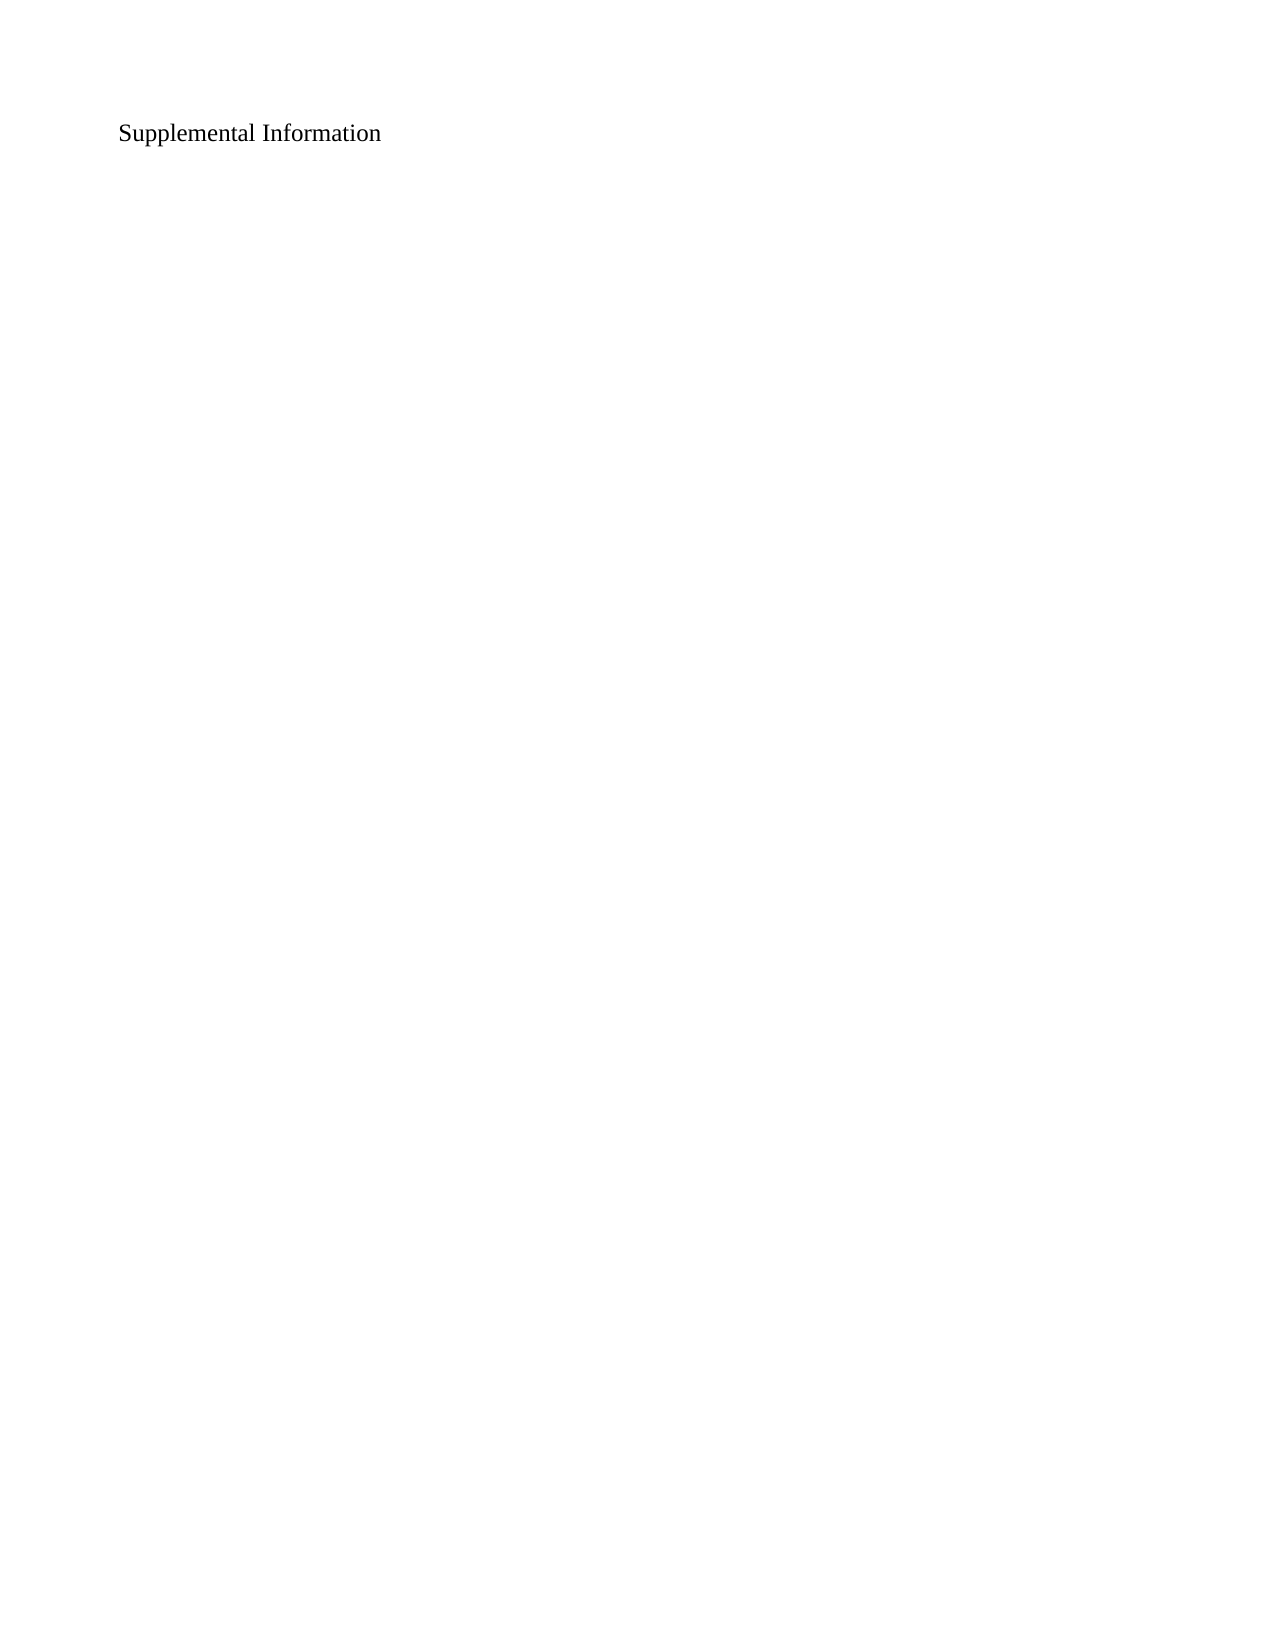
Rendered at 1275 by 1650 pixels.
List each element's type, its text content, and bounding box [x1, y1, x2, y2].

text Supplemental Information [118, 118, 1157, 147]
